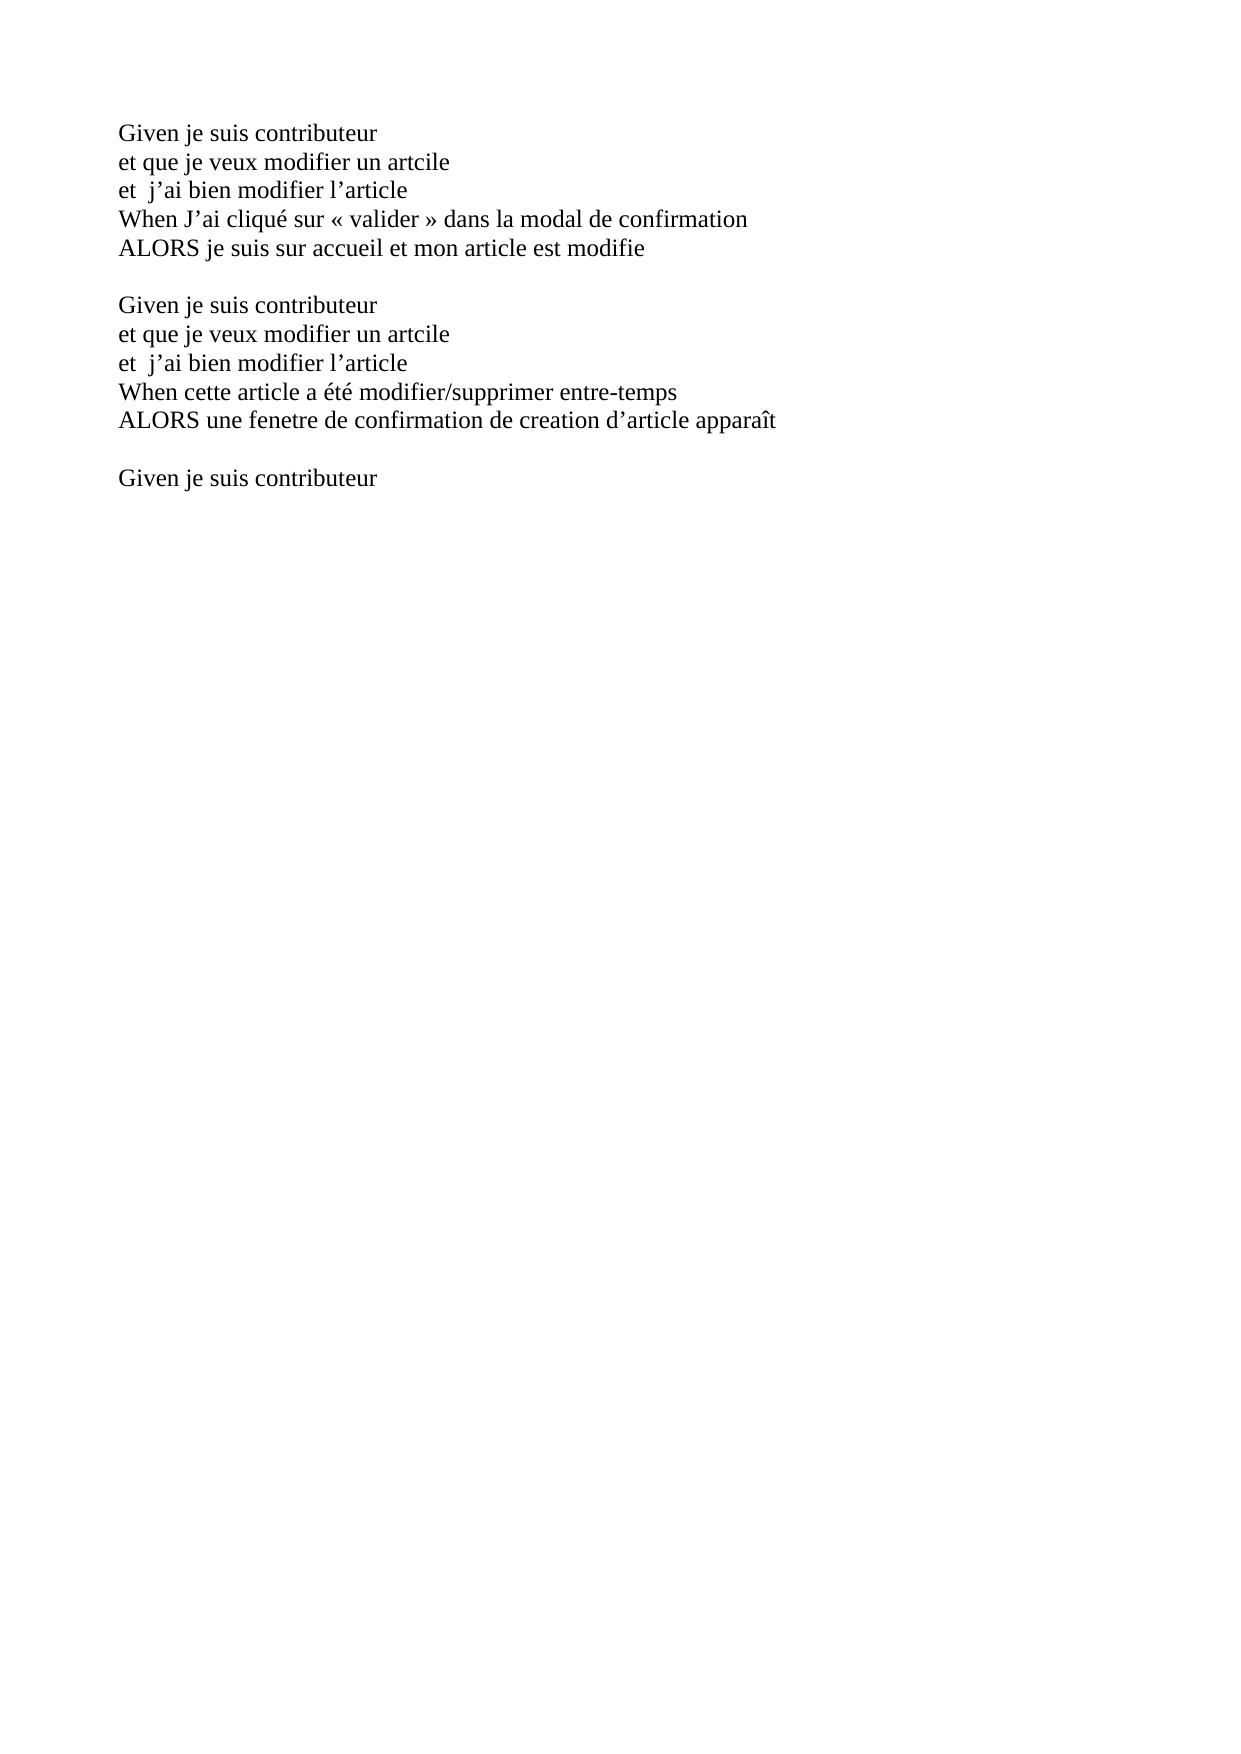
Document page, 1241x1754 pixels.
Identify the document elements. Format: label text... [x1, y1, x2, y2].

text et que je veux modifier un artcile [118, 319, 1122, 348]
text ALORS je suis sur accueil et mon article est modifie [118, 233, 1122, 262]
text Given je suis contributeur [118, 463, 1122, 492]
text et j’ai bien modifier l’article [118, 348, 1122, 377]
text When cette article a été modifier/supprimer entre-temps [118, 377, 1122, 406]
text Given je suis contributeur [118, 291, 1122, 319]
text ALORS une fenetre de confirmation de creation d’article apparaît [118, 406, 1122, 434]
text et que je veux modifier un artcile [118, 147, 1122, 176]
text When J’ai cliqué sur « valider » dans la modal de confirmation [118, 204, 1122, 233]
text Given je suis contributeur [118, 118, 1122, 147]
text et j’ai bien modifier l’article [118, 176, 1122, 204]
